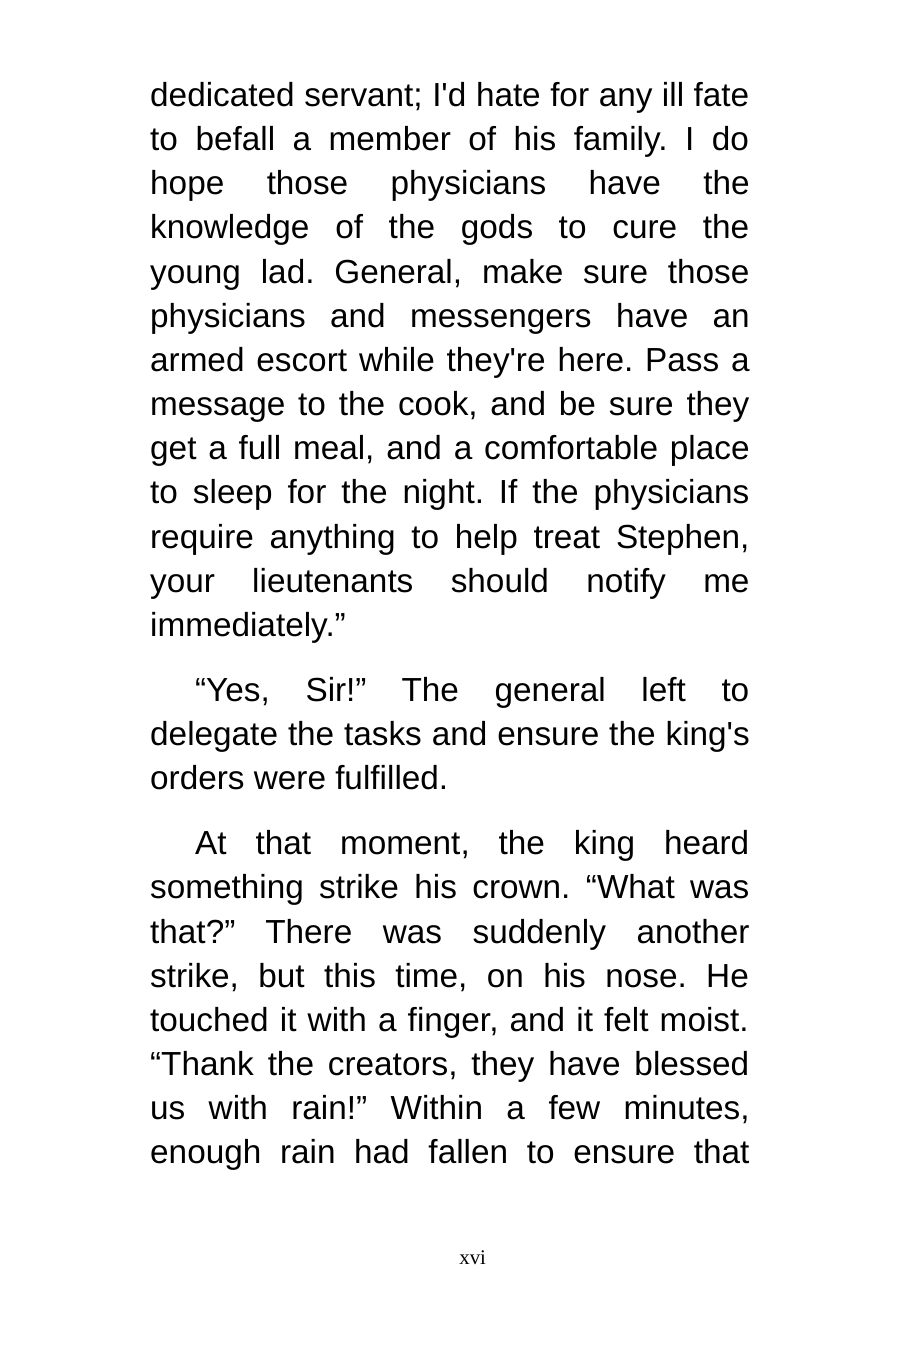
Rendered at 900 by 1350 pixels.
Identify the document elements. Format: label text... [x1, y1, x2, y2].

text At that moment, the king heard something strike his crown. “What was that?” There was suddenly another strike, but this time, on his nose. He touched it with a finger, and it felt moist. “Thank the creators, they have blessed us with rain!” Within a few minutes, enough rain had fallen to ensure that [150, 823, 750, 1171]
text dedicated servant; I'd hate for any ill fate to befall a member of his family. I do hope those physicians have the knowledge of the gods to cure the young lad. General, make sure those physicians and messengers have an armed escort while they're here. Pass a message to the cook, and be sure they get a full meal, and a comfortable place to sleep for the night. If the physicians require anything to help treat Stephen, your lieutenants should notify me immediately.” [150, 75, 750, 643]
text “Yes, Sir!” The general left to delegate the tasks and ensure the king's orders were fulfilled. [150, 670, 750, 797]
